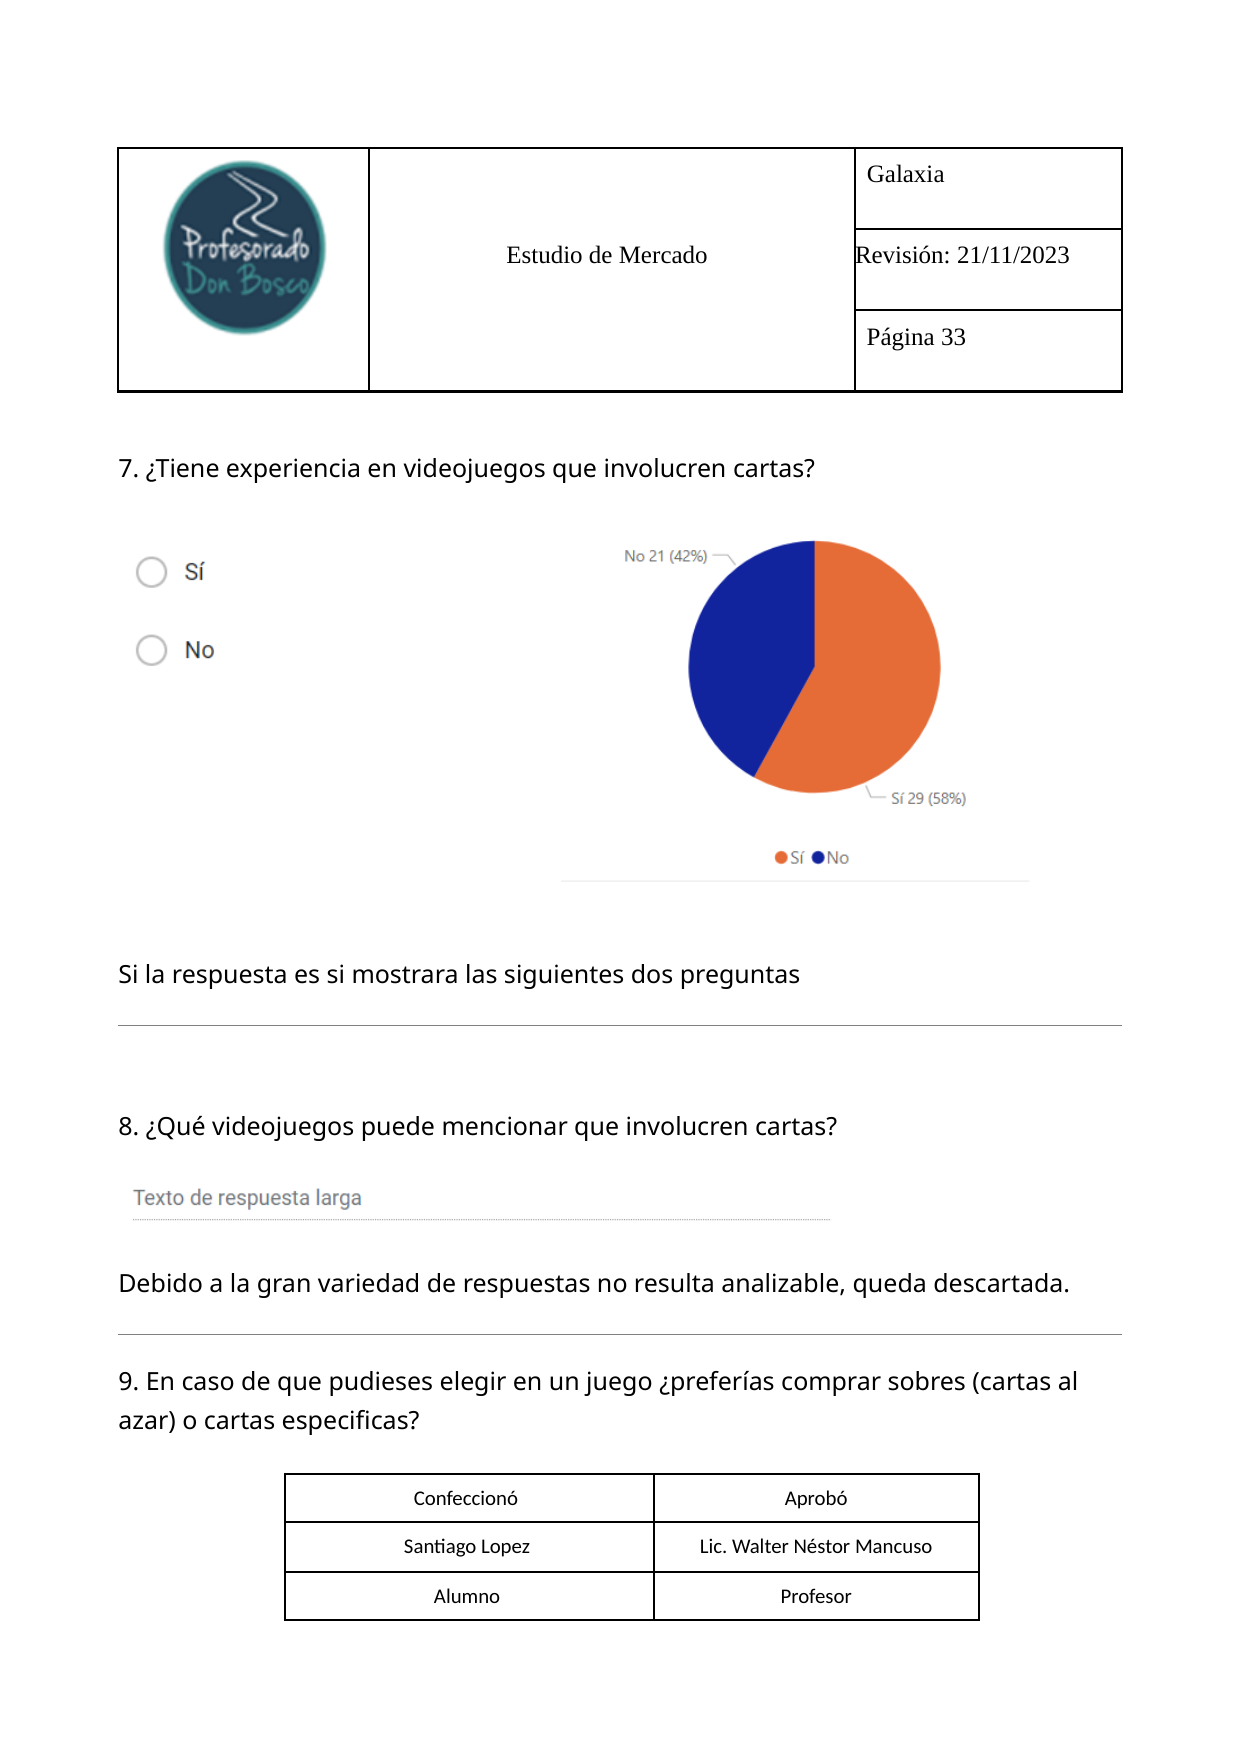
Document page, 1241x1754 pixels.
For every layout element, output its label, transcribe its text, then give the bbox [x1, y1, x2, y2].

text 8. ¿Qué videojuegos puede mencionar que involucren cartas? [118, 1109, 1122, 1143]
text Si la respuesta es si mostrara las siguientes dos preguntas [118, 957, 1122, 991]
text 9. En caso de que pudieses elegir en un juego ¿preferías comprar sobres (cartas al azar) o cartas especificas? [118, 1364, 1122, 1437]
text Debido a la gran variedad de respuestas no resulta analizable, queda descartada. [118, 1266, 1122, 1300]
picture [561, 504, 1030, 884]
picture [160, 159, 328, 339]
picture [118, 520, 393, 709]
picture [118, 1162, 832, 1246]
text 7. ¿Tiene experiencia en videojuegos que involucren cartas? [118, 451, 1122, 485]
